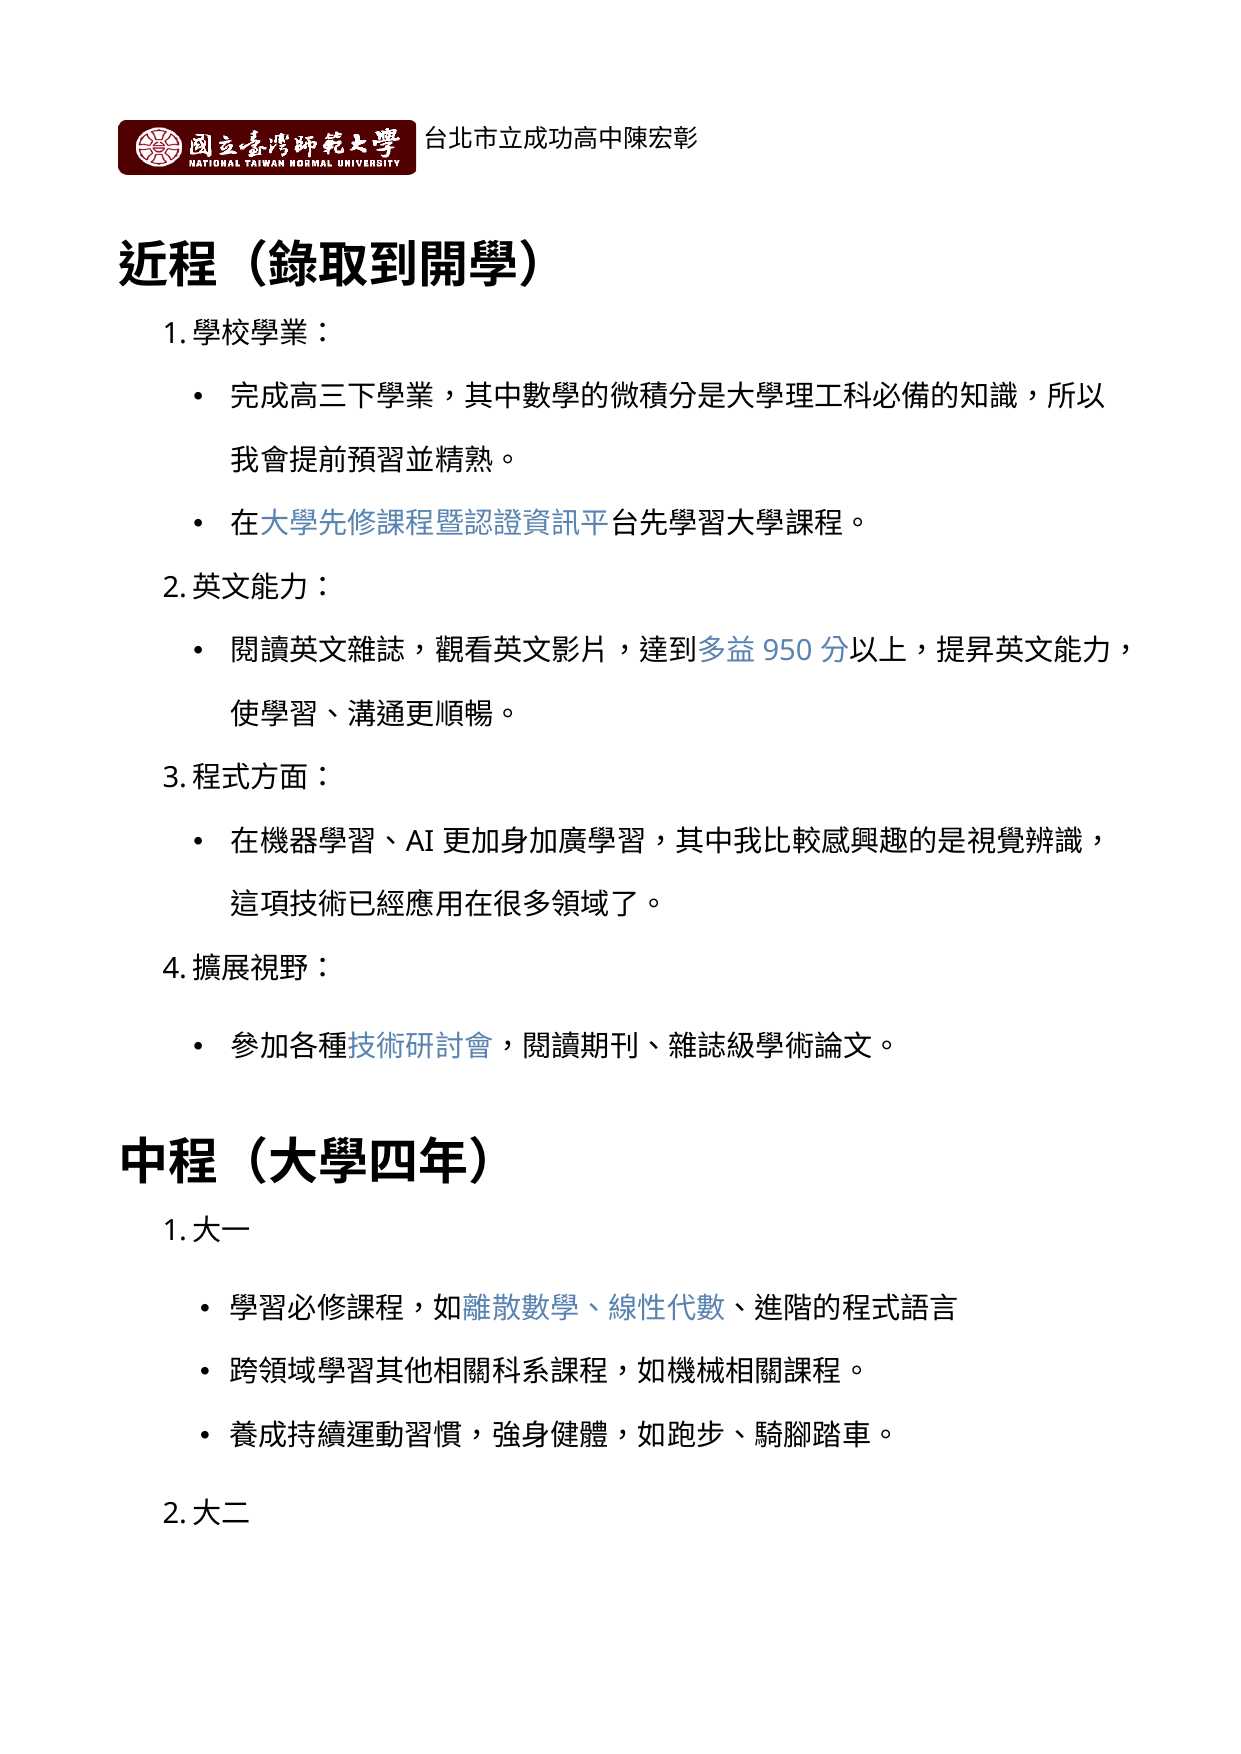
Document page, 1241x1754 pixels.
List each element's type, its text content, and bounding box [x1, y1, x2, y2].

picture [118, 120, 417, 175]
list 完成高三下學業，其中數學的微積分是大學理工科必備的知識，所以我會提前預習並精熟。 [193, 373, 1122, 479]
list 擴展視野： [162, 944, 1122, 987]
list 閱讀英文雜誌，觀看英文影片，達到多益 950 分以上，提昇英文能力，使學習、溝通更順暢。 [193, 627, 1122, 733]
subtitle 中程（大學四年） [118, 1121, 1122, 1194]
list 養成持續運動習慣，強身健體，如跑步、騎腳踏車。 [200, 1411, 1122, 1453]
list 大一 [162, 1206, 1122, 1249]
list 程式方面： [162, 754, 1122, 796]
list 英文能力： [162, 563, 1122, 606]
list 大二 [162, 1489, 1122, 1532]
list 跨領域學習其他相關科系課程，如機械相關課程。 [200, 1348, 1122, 1390]
subtitle 近程（錄取到開學） [118, 224, 1122, 297]
list 學校學業： [162, 309, 1122, 352]
list 參加各種技術研討會，閱讀期刊、雜誌級學術論文。 [193, 1022, 1122, 1065]
list 在機器學習、AI 更加身加廣學習，其中我比較感興趣的是視覺辨識，這項技術已經應用在很多領域了。 [193, 817, 1122, 923]
list 學習必修課程，如離散數學、線性代數、進階的程式語言 [200, 1284, 1122, 1327]
list 在大學先修課程暨認證資訊平台先學習大學課程。 [193, 500, 1122, 542]
